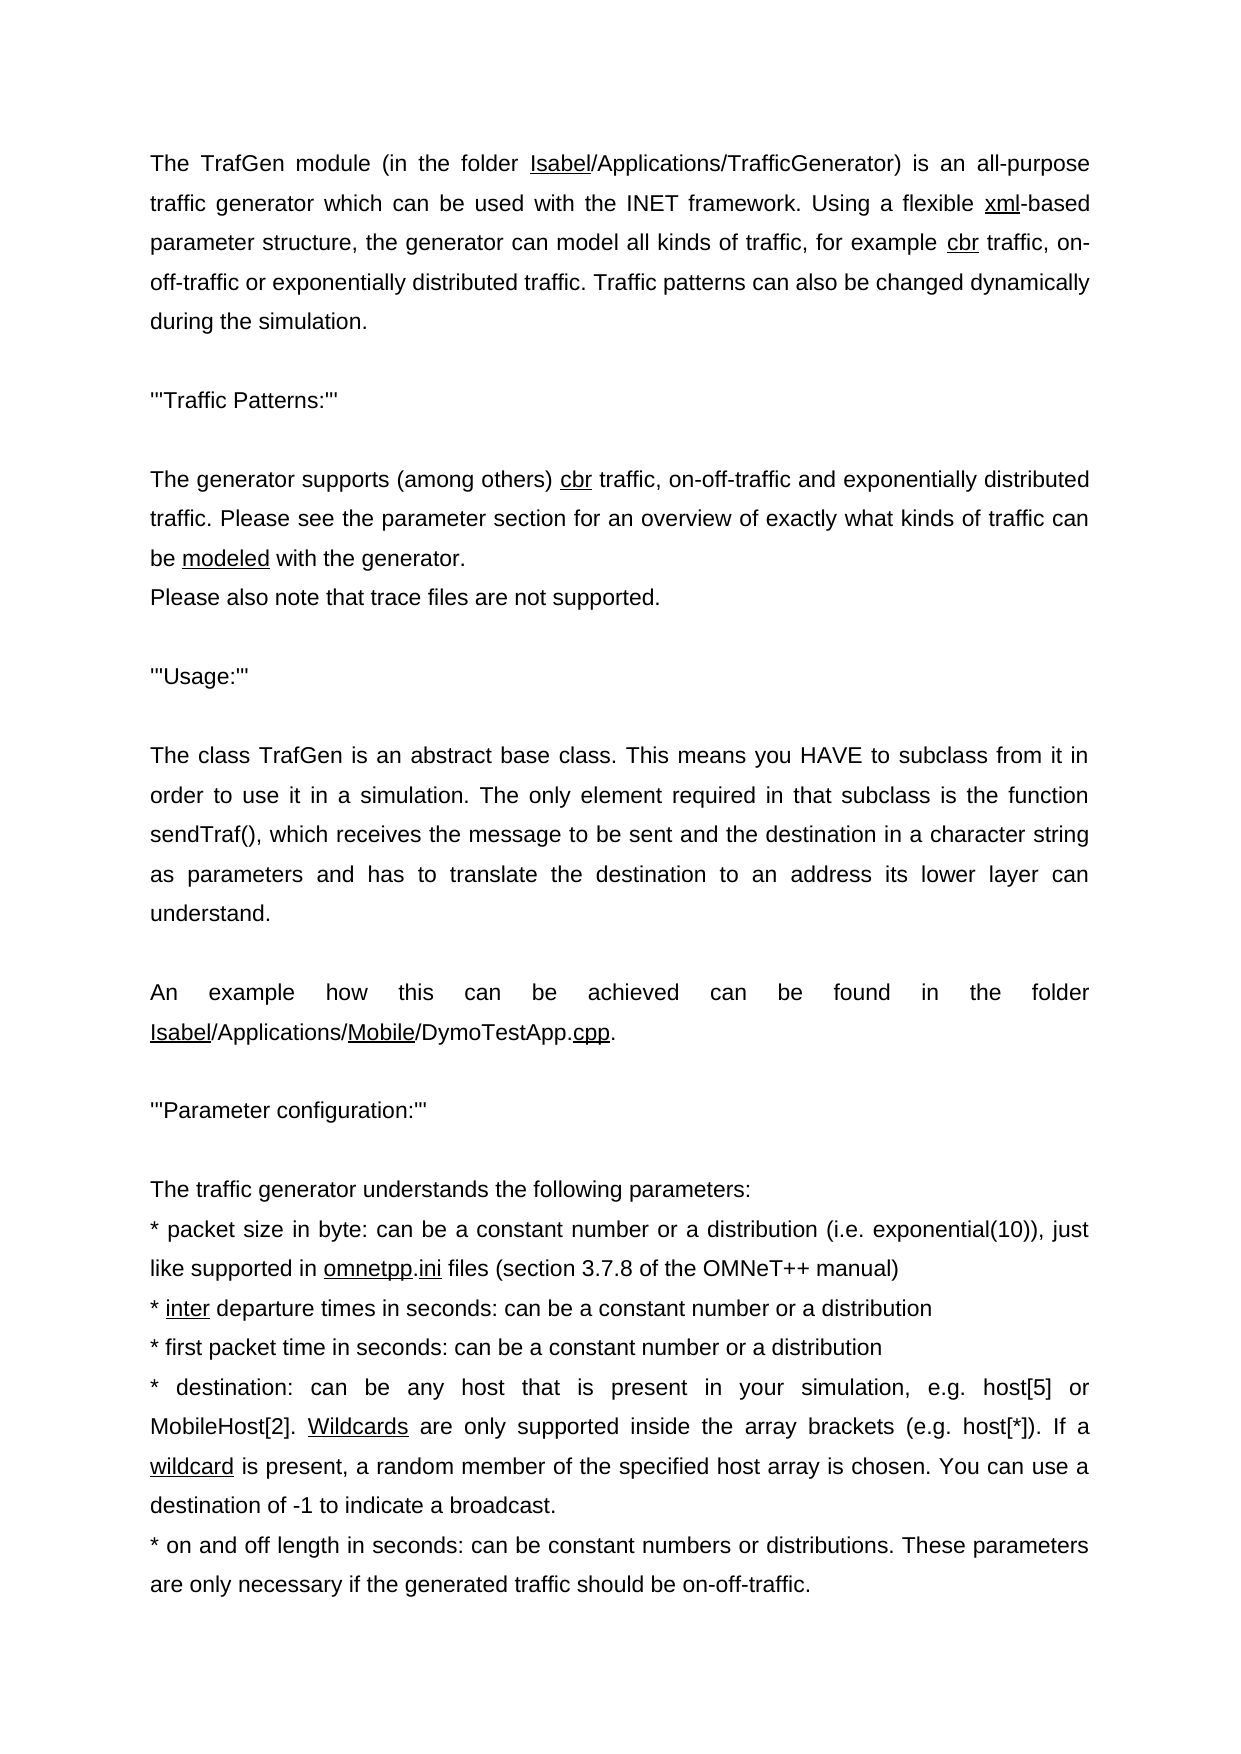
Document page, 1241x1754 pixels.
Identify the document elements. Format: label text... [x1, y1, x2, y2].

text The class TrafGen is an abstract base class. This means you HAVE to subclass from it in order to use it in a simulation. The only element required in that subclass is the function sendTraf(), which receives the message to be sent and the destination in a character string as parameters and has to translate the destination to an address its lower layer can understand. [150, 742, 1090, 926]
text '''Traffic Patterns:''' [150, 387, 1090, 413]
text * on and off length in seconds: can be constant numbers or distributions. These parameters are only necessary if the generated traffic should be on-off-traffic. [150, 1532, 1090, 1598]
text * first packet time in seconds: can be a constant number or a distribution [150, 1334, 1090, 1361]
text The traffic generator understands the following parameters: [150, 1176, 1090, 1203]
text The generator supports (among others) cbr traffic, on-off-traffic and exponentially distributed traffic. Please see the parameter section for an overview of exactly what kinds of traffic can be modeled with the generator. [150, 466, 1090, 571]
text * destination: can be any host that is present in your simulation, e.g. host[5] or MobileHost[2]. Wildcards are only supported inside the array brackets (e.g. host[*]). If a wildcard is present, a random member of the specified host array is chosen. You can use a destination of -1 to indicate a broadcast. [150, 1374, 1090, 1519]
text Please also note that trace files are not supported. [150, 584, 1090, 611]
text '''Usage:''' [150, 663, 1090, 689]
text An example how this can be achieved can be found in the folder Isabel/Applications/Mobile/DymoTestApp.cpp. [150, 979, 1090, 1045]
text '''Parameter configuration:''' [150, 1097, 1090, 1124]
text * packet size in byte: can be a constant number or a distribution (i.e. exponential(10)), just like supported in omnetpp.ini files (section 3.7.8 of the OMNeT++ manual) [150, 1216, 1090, 1282]
text * inter departure times in seconds: can be a constant number or a distribution [150, 1295, 1090, 1321]
text The TrafGen module (in the folder Isabel/Applications/TrafficGenerator) is an all-purpose traffic generator which can be used with the INET framework. Using a flexible xml-based parameter structure, the generator can model all kinds of traffic, for example cbr traffic, on-off-traffic or exponentially distributed traffic. Traffic patterns can also be changed dynamically during the simulation. [150, 150, 1090, 334]
